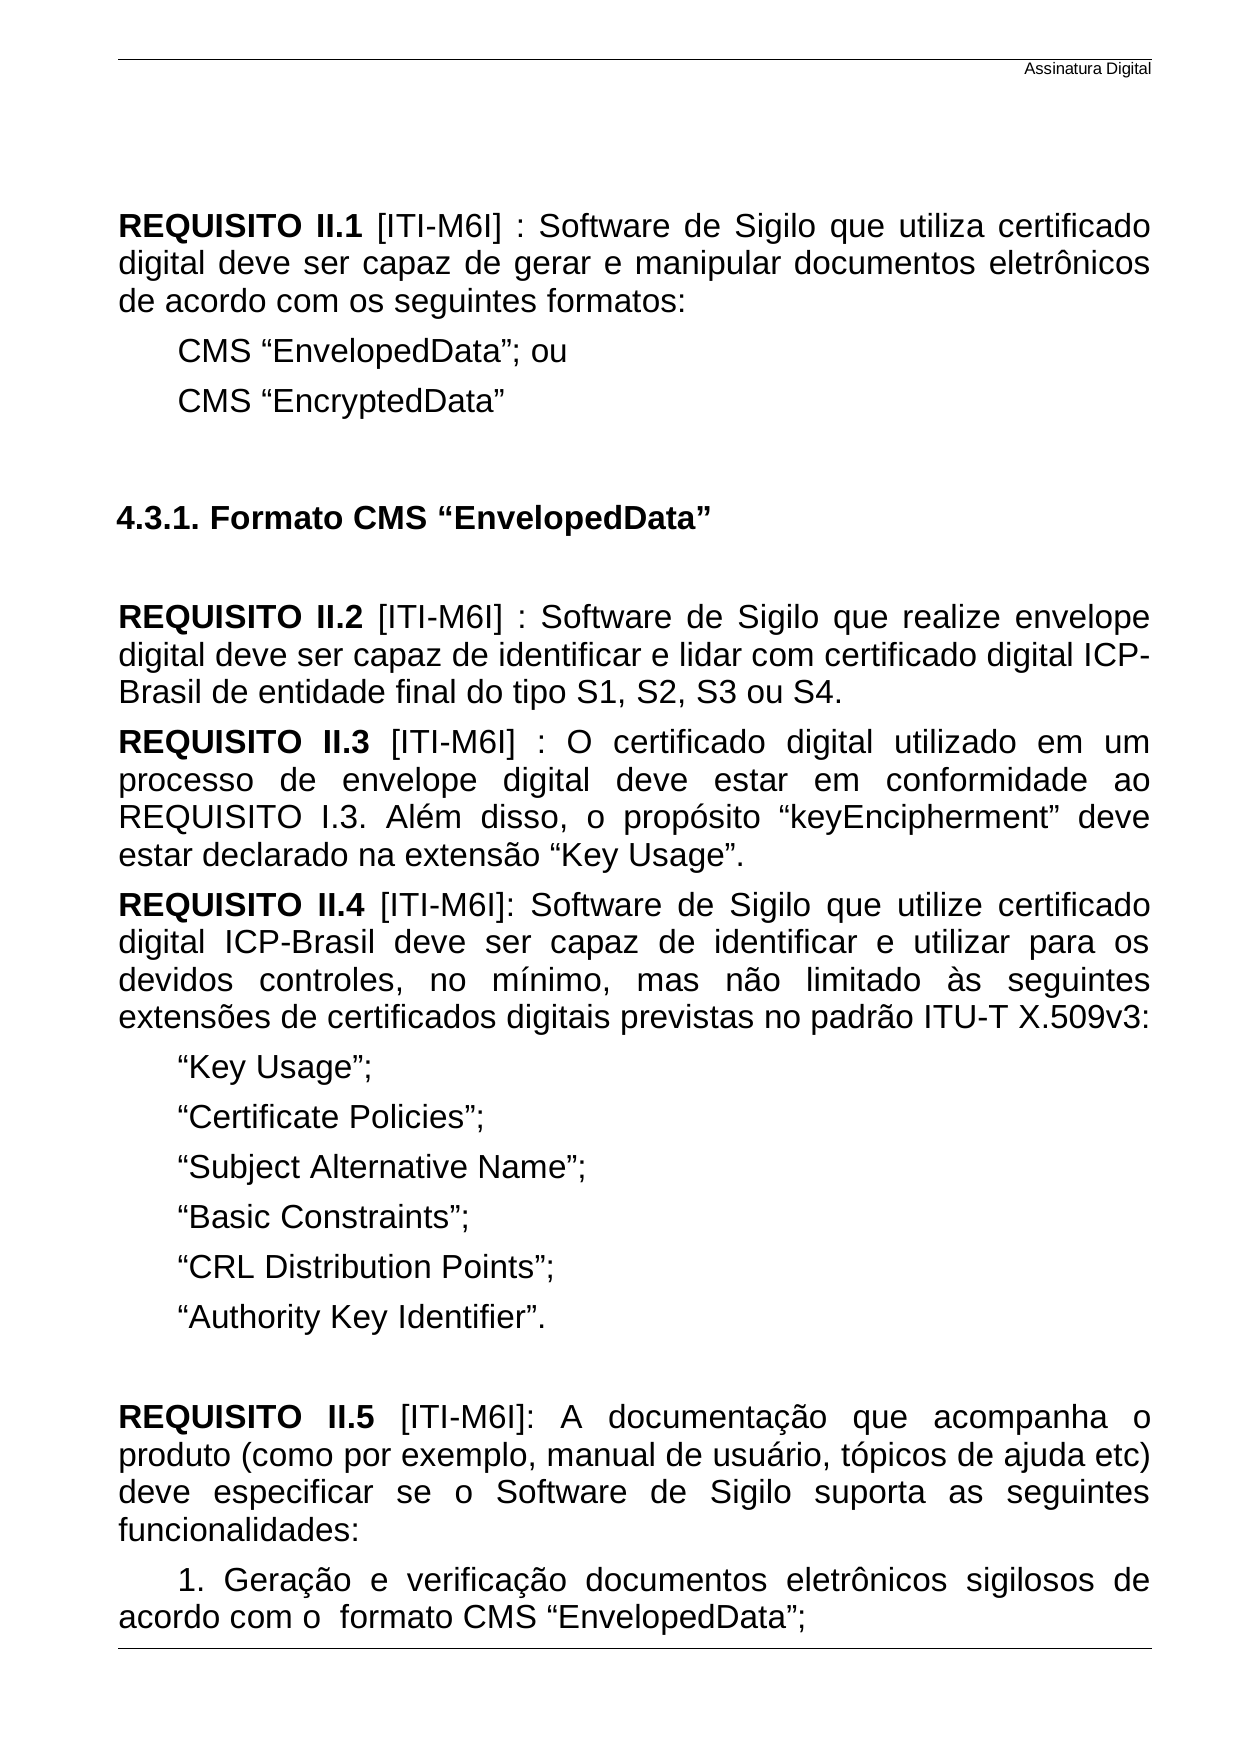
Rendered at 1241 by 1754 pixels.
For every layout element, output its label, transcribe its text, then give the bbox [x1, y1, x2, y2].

text REQUISITO II.2 [ITI-M6I] : Software de Sigilo que realize envelope digital deve ser capaz de identificar e lidar com certificado digital ICP-Brasil de entidade final do tipo S1, S2, S3 ou S4. [118, 598, 1152, 710]
subtitle Formato CMS “EnvelopedData” [116, 499, 1152, 536]
text REQUISITO II.1 [ITI-M6I] : Software de Sigilo que utiliza certificado digital deve ser capaz de gerar e manipular documentos eletrônicos de acordo com os seguintes formatos: [118, 207, 1152, 319]
text “Authority Key Identifier”. [118, 1298, 1152, 1335]
text CMS “EnvelopedData”; ou [118, 332, 1152, 369]
text REQUISITO II.5 [ITI-M6I]: A documentação que acompanha o produto (como por exemplo, manual de usuário, tópicos de ajuda etc) deve especificar se o Software de Sigilo suporta as seguintes funcionalidades: [118, 1398, 1152, 1548]
text CMS “EncryptedData” [118, 382, 1152, 419]
text “CRL Distribution Points”; [118, 1248, 1152, 1285]
text REQUISITO II.4 [ITI-M6I]: Software de Sigilo que utilize certificado digital ICP-Brasil deve ser capaz de identificar e utilizar para os devidos controles, no mínimo, mas não limitado às seguintes extensões de certificados digitais previstas no padrão ITU-T X.509v3: [118, 885, 1152, 1035]
text REQUISITO II.3 [ITI-M6I] : O certificado digital utilizado em um processo de envelope digital deve estar em conformidade ao REQUISITO I.3. Além disso, o propósito “keyEncipherment” deve estar declarado na extensão “Key Usage”. [118, 723, 1152, 873]
text “Subject Alternative Name”; [118, 1148, 1152, 1185]
text “Certificate Policies”; [118, 1098, 1152, 1135]
text 1. Geração e verificação documentos eletrônicos sigilosos de acordo com o formato CMS “EnvelopedData”; [118, 1560, 1152, 1635]
text “Key Usage”; [118, 1048, 1152, 1085]
text “Basic Constraints”; [118, 1198, 1152, 1235]
